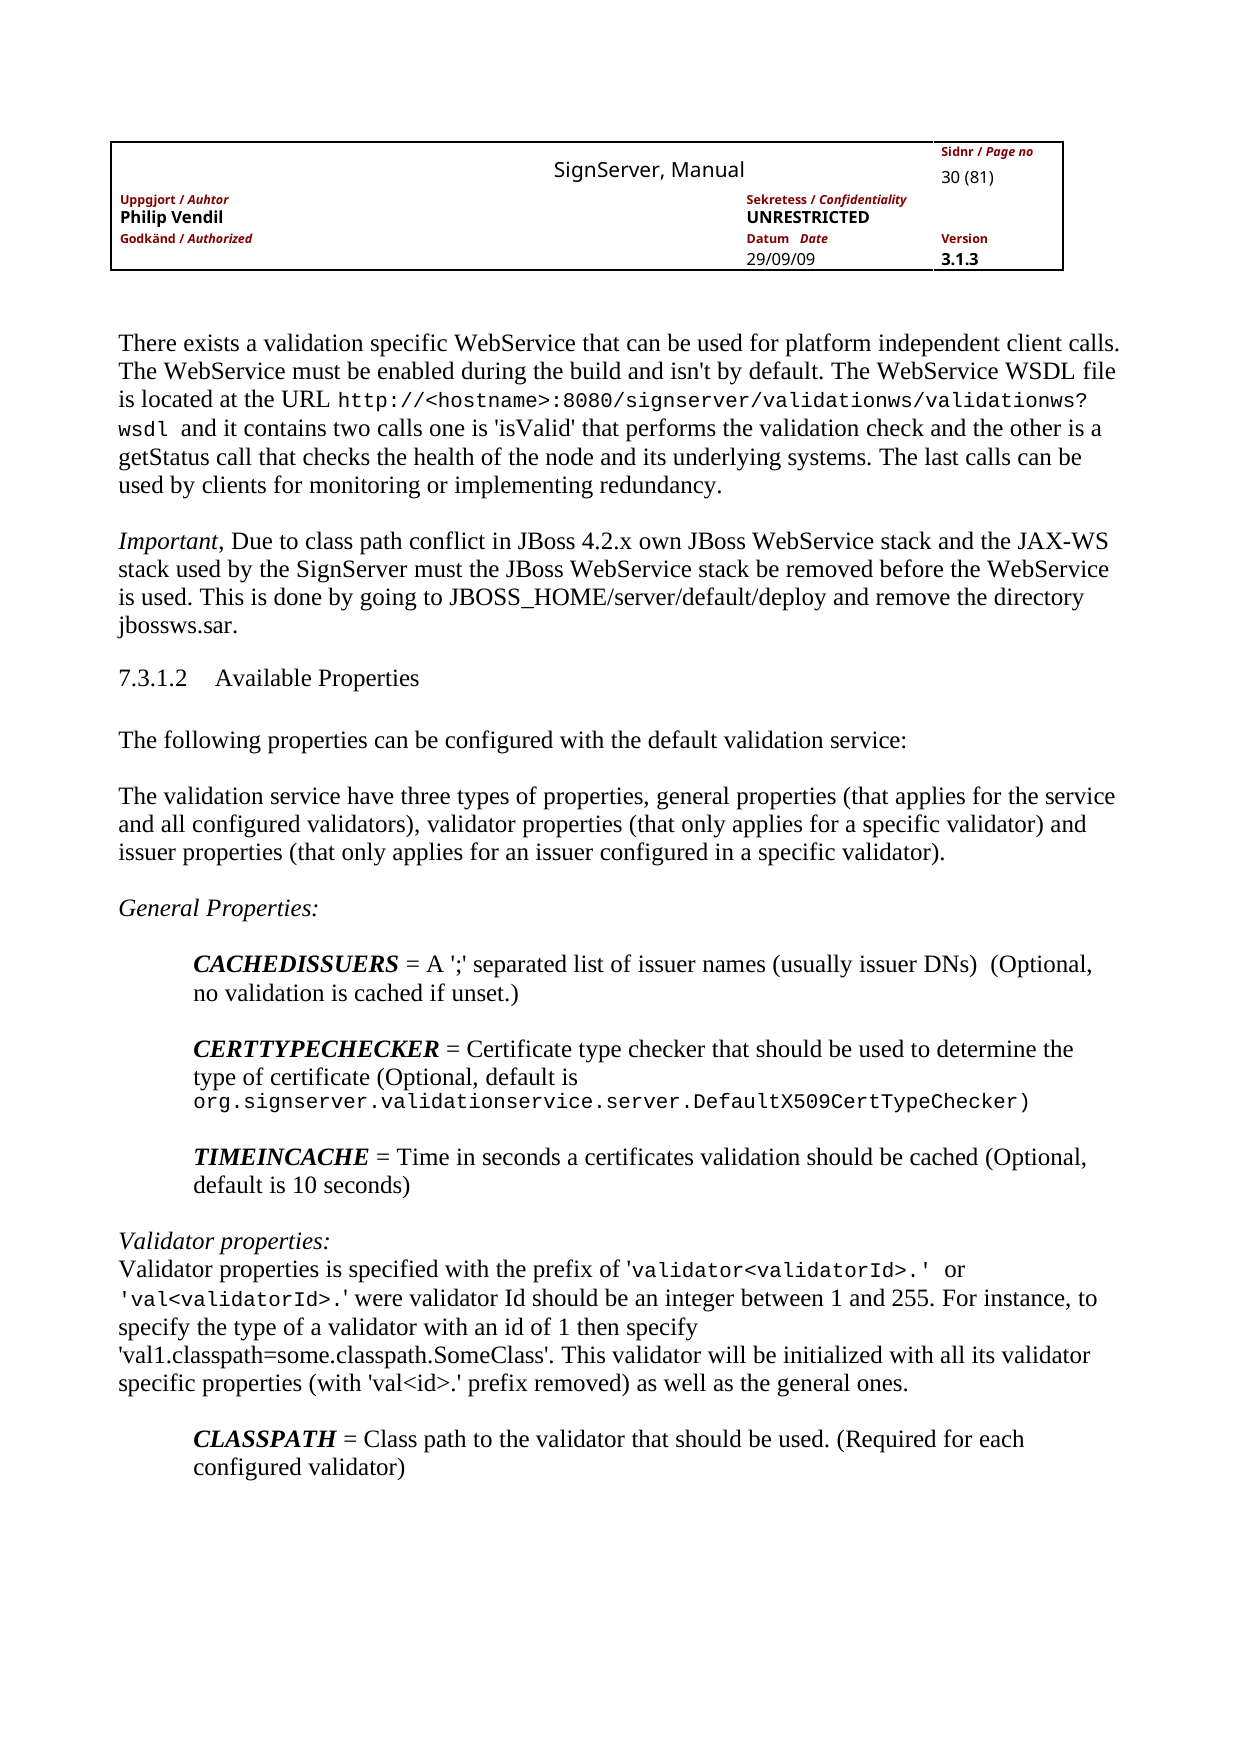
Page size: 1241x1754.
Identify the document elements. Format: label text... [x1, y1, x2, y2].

text Important, Due to class path conflict in JBoss 4.2.x own JBoss WebService stack and the JAX-WS stack used by the SignServer must the JBoss WebService stack be removed before the WebService is used. This is done by going to JBOSS_HOME/server/default/deploy and remove the directory jbossws.sar. [118, 527, 1122, 639]
text There exists a validation specific WebService that can be used for platform independent client calls. [118, 329, 1122, 357]
text General Properties: [118, 894, 1122, 922]
text The following properties can be configured with the default validation service: [118, 726, 1122, 754]
text Validator properties is specified with the prefix of 'validator<validatorId>.' or 'val<validatorId>.' were validator Id should be an integer between 1 and 255. For instance, to specify the type of a validator with an id of 1 then specify 'val1.classpath=some.classpath.SomeClass'. This validator will be initialized with all its validator specific properties (with 'val<id>.' prefix removed) as well as the general ones. [118, 1254, 1122, 1397]
text Validator properties: [118, 1227, 1122, 1254]
text The validation service have three types of properties, general properties (that applies for the service and all configured validators), validator properties (that only applies for a specific validator) and issuer properties (that only applies for an issuer configured in a specific validator). [118, 782, 1122, 866]
subtitle Available Properties [118, 664, 1122, 692]
text The WebService must be enabled during the build and isn't by default. The WebService WSDL file is located at the URL http://<hostname>:8080/signserver/validationws/validationws?wsdl and it contains two calls one is 'isValid' that performs the validation check and the other is a getStatus call that checks the health of the node and its underlying systems. The last calls can be used by clients for monitoring or implementing redundancy. [118, 357, 1122, 499]
text CACHEDISSUERS = A ';' separated list of issuer names (usually issuer DNs) (Optional, no validation is cached if unset.) [193, 950, 1122, 1006]
text TIMEINCACHE = Time in seconds a certificates validation should be cached (Optional, default is 10 seconds) [193, 1142, 1122, 1198]
text CERTTYPECHECKER = Certificate type checker that should be used to determine the type of certificate (Optional, default is org.signserver.validationservice.server.DefaultX509CertTypeChecker) [193, 1034, 1122, 1114]
text CLASSPATH = Class path to the validator that should be used. (Required for each configured validator) [193, 1424, 1122, 1481]
